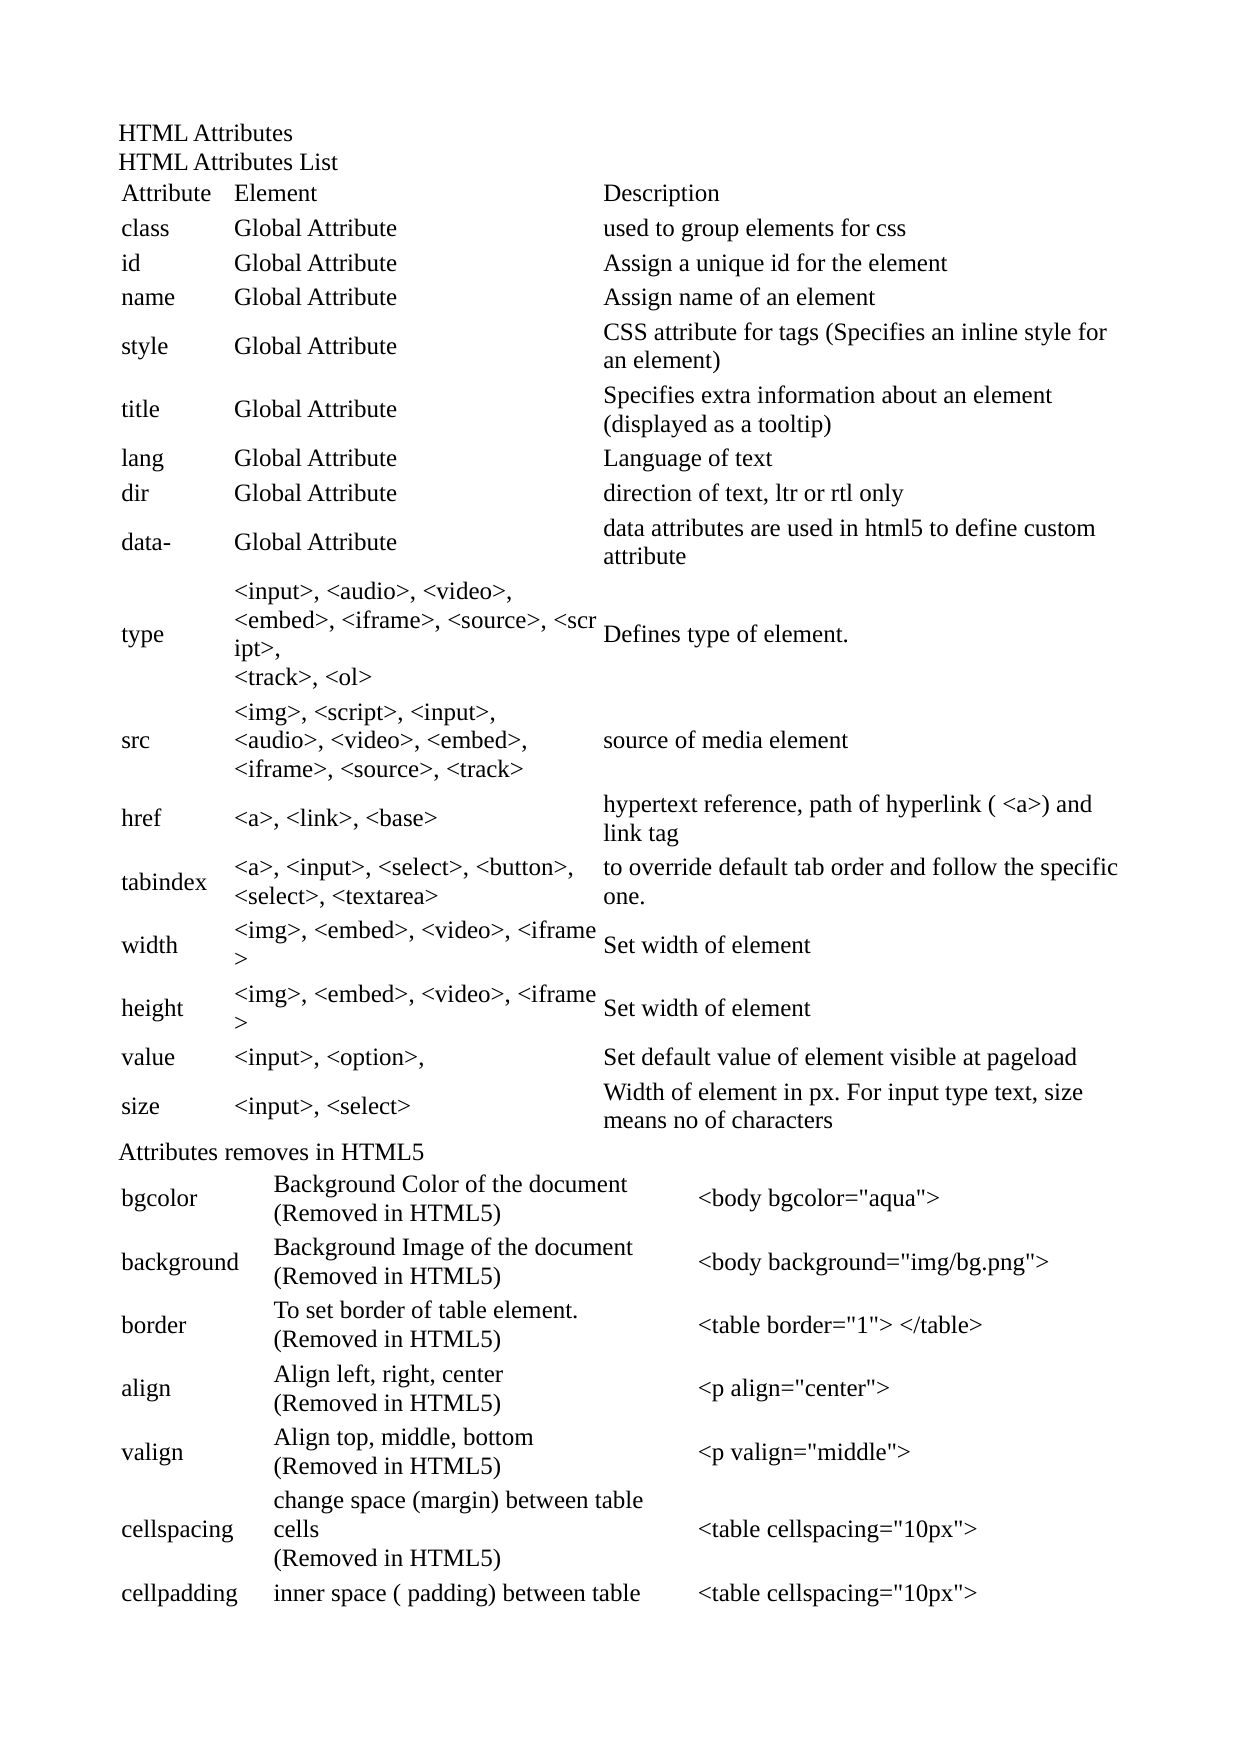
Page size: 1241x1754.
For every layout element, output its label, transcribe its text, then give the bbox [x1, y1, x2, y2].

table_cell <img>, <embed>, <video>, <iframe> [231, 976, 600, 1039]
table_cell dir [118, 475, 231, 510]
table_cell id [118, 245, 231, 279]
table_cell Global Attribute [231, 245, 600, 279]
table_header Background Color of the document (Removed in HTML5) [270, 1166, 695, 1229]
table_cell Set width of element [600, 976, 1122, 1039]
table_cell Global Attribute [231, 475, 600, 510]
table_cell <img>, <embed>, <video>, <iframe> [231, 913, 600, 976]
table_cell <input>, <select> [231, 1074, 600, 1137]
table_cell hypertext reference, path of hyperlink ( <a>) and link tag [600, 786, 1122, 849]
text HTML Attributes List [118, 147, 1122, 176]
table_header bgcolor [118, 1166, 270, 1229]
table_cell size [118, 1074, 231, 1137]
table_cell CSS attribute for tags (Specifies an inline style for an element) [600, 314, 1122, 377]
table_cell Global Attribute [231, 279, 600, 314]
table_cell width [118, 913, 231, 976]
table_header Description [600, 176, 1122, 210]
table_cell background [118, 1229, 270, 1293]
table_cell change space (margin) between table cells (Removed in HTML5) [270, 1483, 695, 1575]
table_cell Width of element in px. For input type text, size means no of characters [600, 1074, 1122, 1137]
table_cell data- [118, 510, 231, 573]
table_cell href [118, 786, 231, 849]
table_cell <a>, <input>, <select>, <button>, <select>, <textarea> [231, 849, 600, 913]
table_cell <img>, <script>, <input>, <audio>, <video>, <embed>, <iframe>, <source>, <track> [231, 694, 600, 786]
text HTML Attributes [118, 118, 1122, 147]
table_cell inner space ( padding) between table [270, 1575, 695, 1609]
table_cell type [118, 573, 231, 694]
table_cell Global Attribute [231, 210, 600, 245]
table_cell <p valign="middle"> [695, 1419, 1122, 1483]
table_cell lang [118, 441, 231, 475]
table_cell align [118, 1356, 270, 1419]
table_cell <body background="img/bg.png"> [695, 1229, 1122, 1293]
table_cell border [118, 1293, 270, 1356]
table_cell source of media element [600, 694, 1122, 786]
table_cell Align left, right, center (Removed in HTML5) [270, 1356, 695, 1419]
table_cell Assign a unique id for the element [600, 245, 1122, 279]
table_cell tabindex [118, 849, 231, 913]
text Attributes removes in HTML5 [118, 1137, 1122, 1166]
table_cell <a>, <link>, <base> [231, 786, 600, 849]
table_cell cellspacing [118, 1483, 270, 1575]
table_cell direction of text, ltr or rtl only [600, 475, 1122, 510]
table_cell Background Image of the document (Removed in HTML5) [270, 1229, 695, 1293]
table_cell <input>, <audio>, <video>, <embed>, <iframe>, <source>, <script>, <track>, <ol> [231, 573, 600, 694]
table_cell Defines type of element. [600, 573, 1122, 694]
table_cell Language of text [600, 441, 1122, 475]
table_cell style [118, 314, 231, 377]
table_cell src [118, 694, 231, 786]
table_cell <table cellspacing="10px"> [695, 1483, 1122, 1575]
table_header Attribute [118, 176, 231, 210]
table_cell used to group elements for css [600, 210, 1122, 245]
table_cell class [118, 210, 231, 245]
table_cell title [118, 377, 231, 441]
table_cell <table border="1"> </table> [695, 1293, 1122, 1356]
table_cell data attributes are used in html5 to define custom attribute [600, 510, 1122, 573]
table_cell Set default value of element visible at pageload [600, 1039, 1122, 1074]
table_cell Global Attribute [231, 377, 600, 441]
table_cell <p align="center"> [695, 1356, 1122, 1419]
table_cell Assign name of an element [600, 279, 1122, 314]
table_cell valign [118, 1419, 270, 1483]
table_header <body bgcolor="aqua"> [695, 1166, 1122, 1229]
table_cell Global Attribute [231, 441, 600, 475]
table_cell Align top, middle, bottom (Removed in HTML5) [270, 1419, 695, 1483]
table_cell to override default tab order and follow the specific one. [600, 849, 1122, 913]
table_header Element [231, 176, 600, 210]
table_cell name [118, 279, 231, 314]
table_cell value [118, 1039, 231, 1074]
table_cell <input>, <option>, [231, 1039, 600, 1074]
table_cell height [118, 976, 231, 1039]
table_cell cellpadding [118, 1575, 270, 1609]
table_cell Set width of element [600, 913, 1122, 976]
table_cell Global Attribute [231, 314, 600, 377]
table_cell To set border of table element. (Removed in HTML5) [270, 1293, 695, 1356]
table_cell Specifies extra information about an element (displayed as a tooltip) [600, 377, 1122, 441]
table_cell Global Attribute [231, 510, 600, 573]
table_cell <table cellspacing="10px"> [695, 1575, 1122, 1609]
